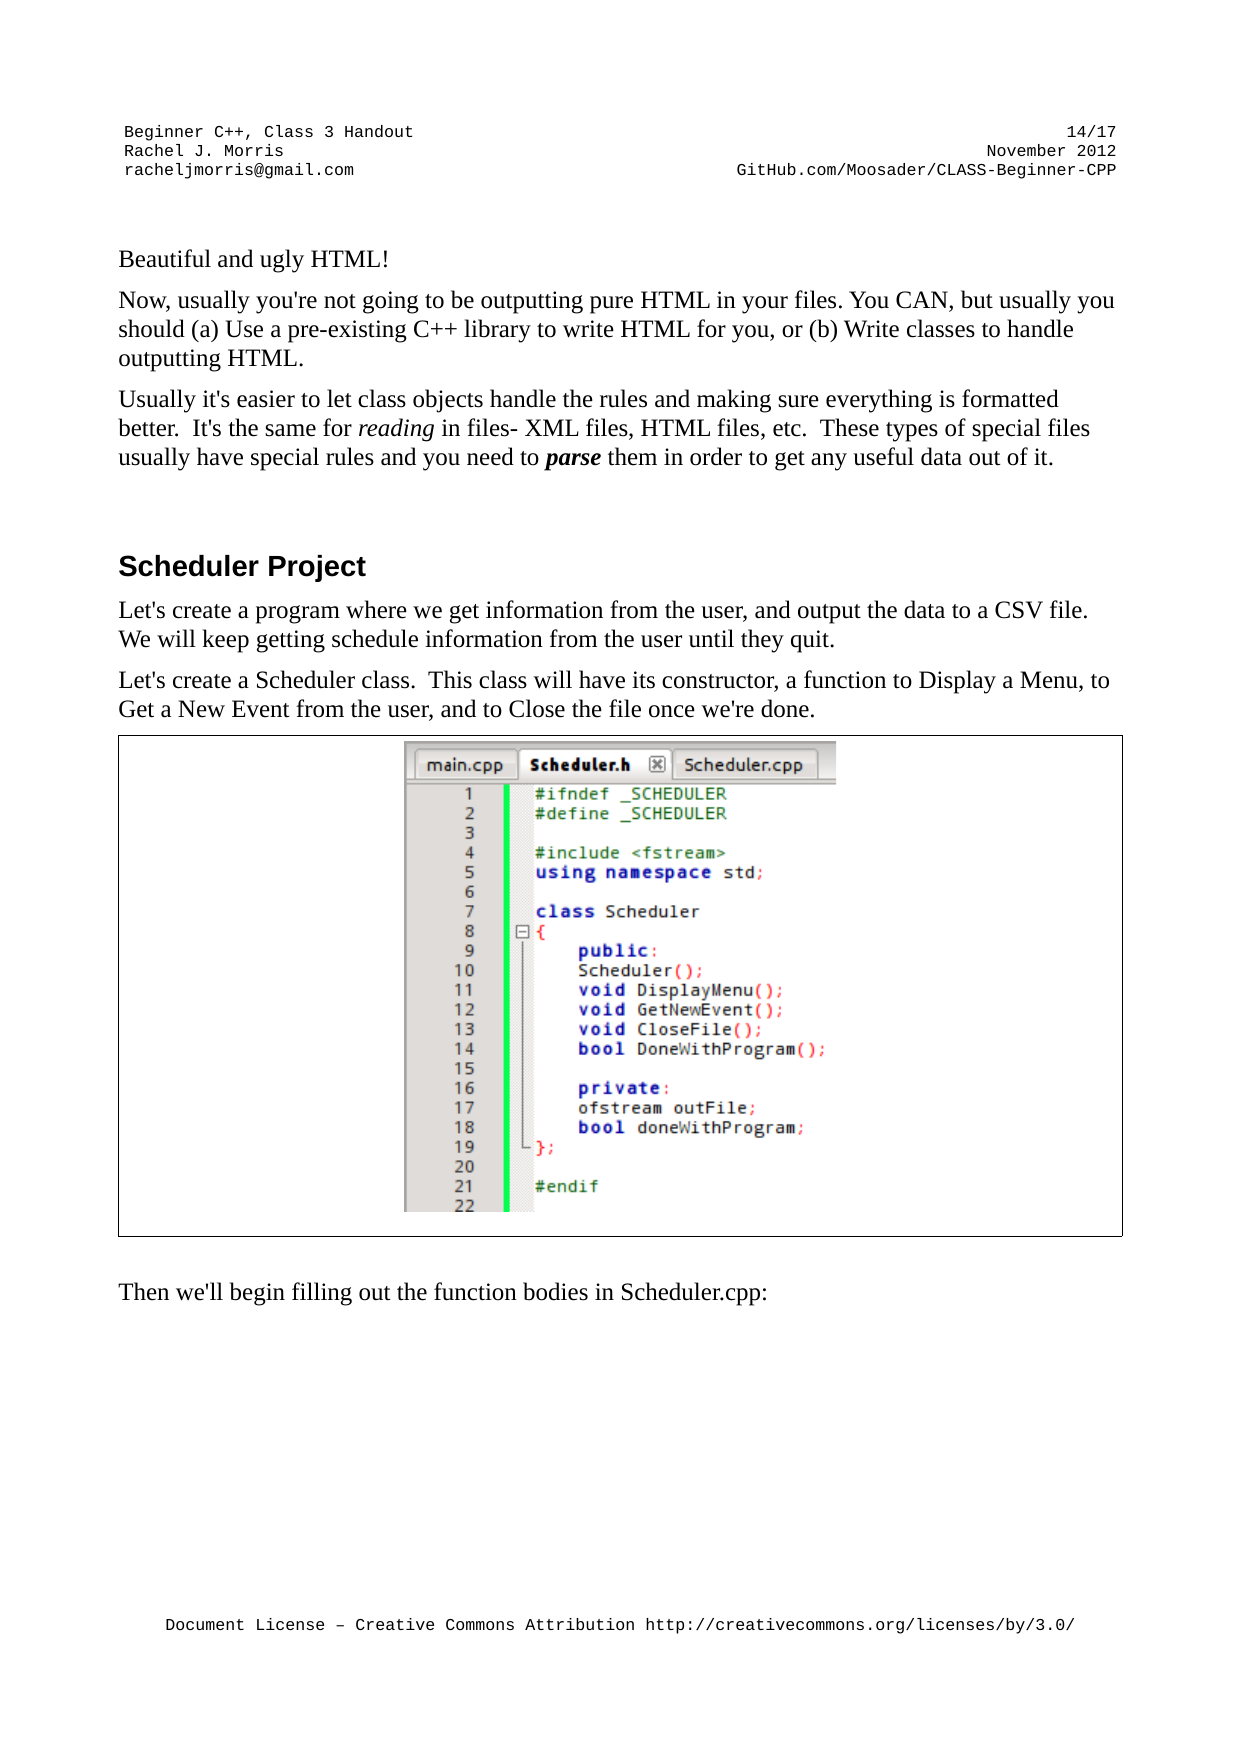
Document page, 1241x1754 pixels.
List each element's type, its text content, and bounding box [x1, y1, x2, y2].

subtitle Scheduler Project [118, 549, 1122, 583]
text Now, usually you're not going to be outputting pure HTML in your files. You CAN, but usually you should (a) Use a pre-existing C++ library to write HTML for you, or (b) Write classes to handle outputting HTML. [118, 286, 1122, 372]
text Let's create a program where we get information from the user, and output the data to a CSV file. We will keep getting schedule information from the user until they quit. [118, 595, 1122, 653]
text Beautiful and ugly HTML! [118, 244, 1122, 273]
picture [404, 741, 837, 1212]
text Then we'll begin filling out the function bodies in Scheduler.cpp: [118, 1277, 1122, 1306]
text Usually it's easier to let class objects handle the rules and making sure everything is formatted better. It's the same for reading in files- XML files, HTML files, etc. These types of special files usually have special rules and you need to parse them in order to get any useful data out of it. [118, 384, 1122, 471]
table_header [119, 736, 1122, 1236]
text Let's create a Scheduler class. This class will have its constructor, a function to Display a Menu, to Get a New Event from the user, and to Close the file once we're done. [118, 665, 1122, 723]
